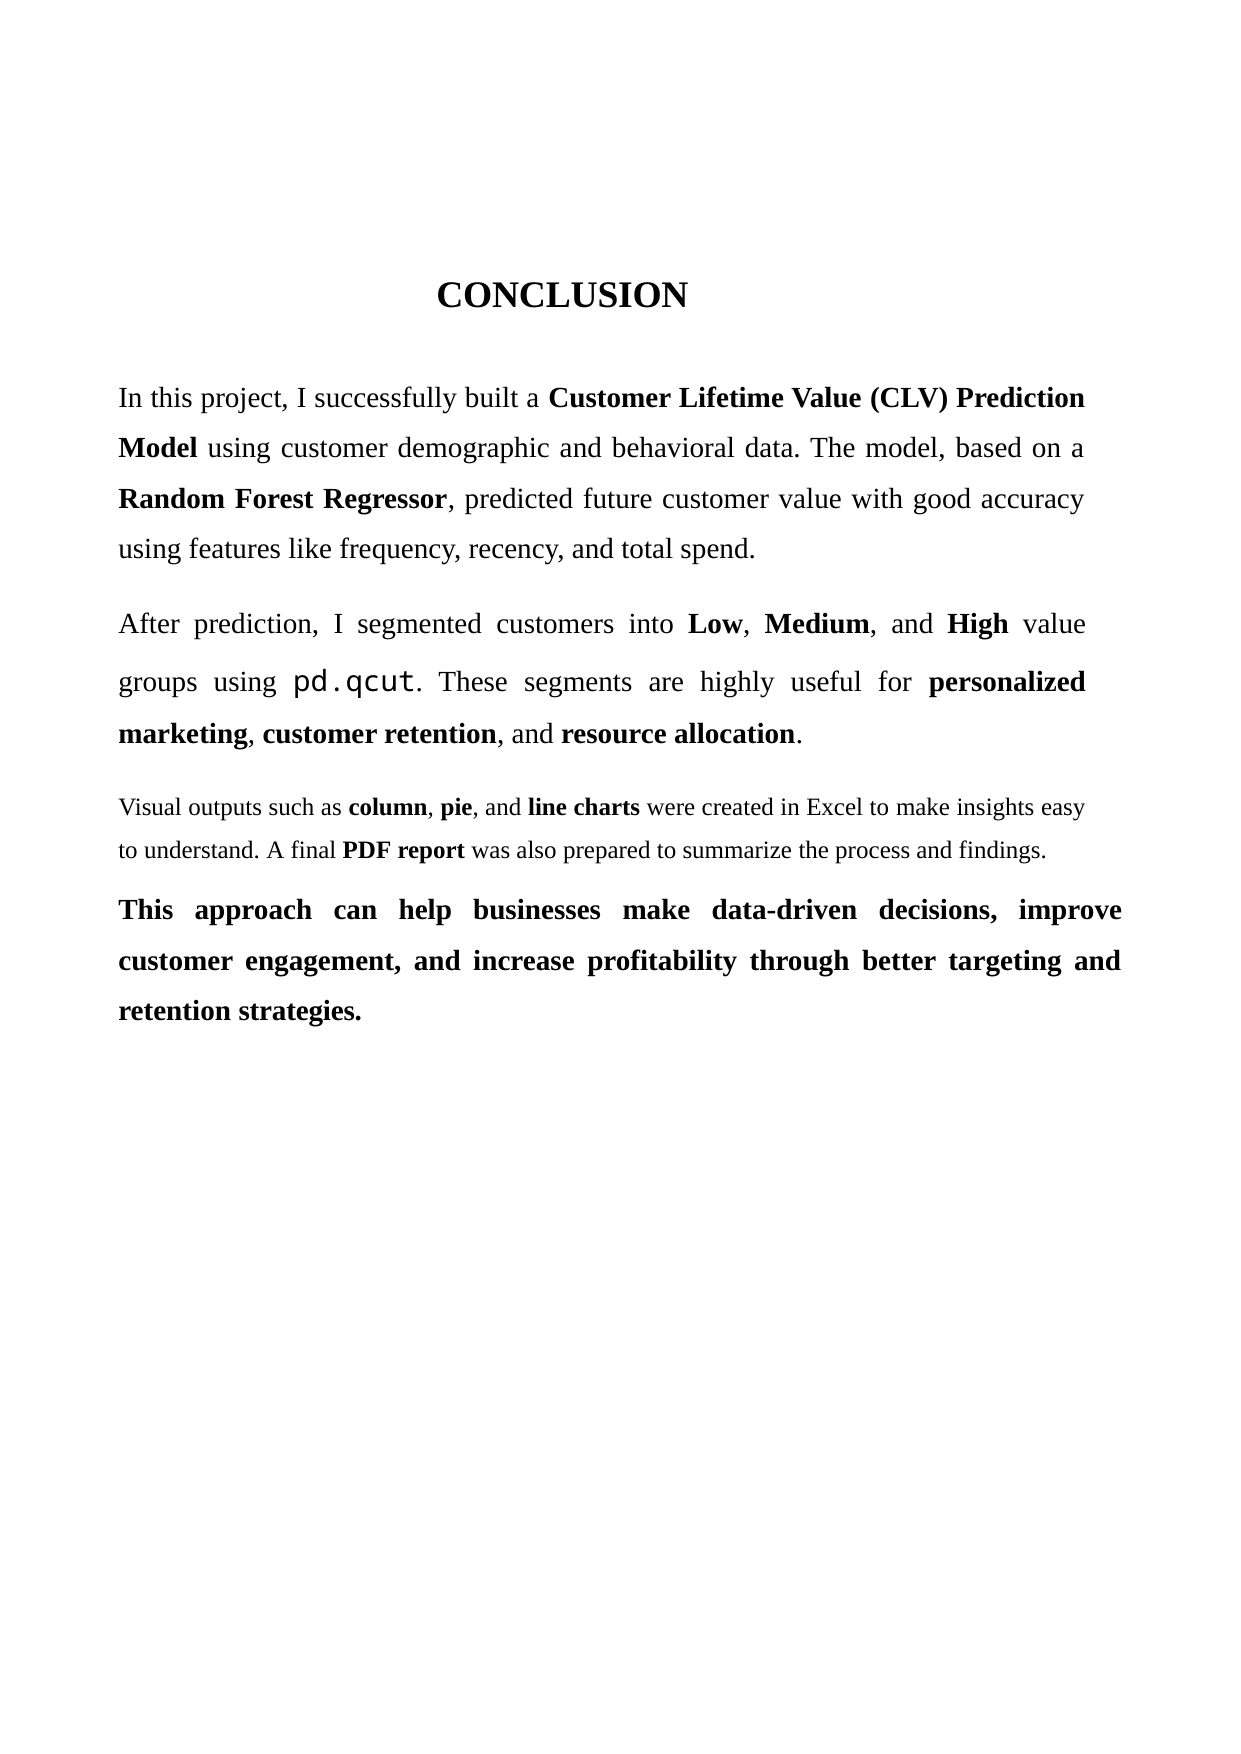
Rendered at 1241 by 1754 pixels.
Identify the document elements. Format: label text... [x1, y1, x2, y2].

text In this project, I successfully built a Customer Lifetime Value (CLV) Prediction Model using customer demographic and behavioral data. The model, based on a Random Forest Regressor, predicted future customer value with good accuracy using features like frequency, recency, and total spend. [118, 380, 1085, 564]
text Visual outputs such as column, pie, and line charts were created in Excel to make insights easy to understand. A final PDF report was also prepared to summarize the process and findings. [118, 792, 1085, 863]
text This approach can help businesses make data-driven decisions, improve customer engagement, and increase profitability through better targeting and retention strategies. [118, 892, 1122, 1027]
subtitle CONCLUSION [436, 272, 1122, 316]
text After prediction, I segmented customers into Low, Medium, and High value groups using pd.qcut. These segments are highly useful for personalized marketing, customer retention, and resource allocation. [118, 607, 1086, 750]
